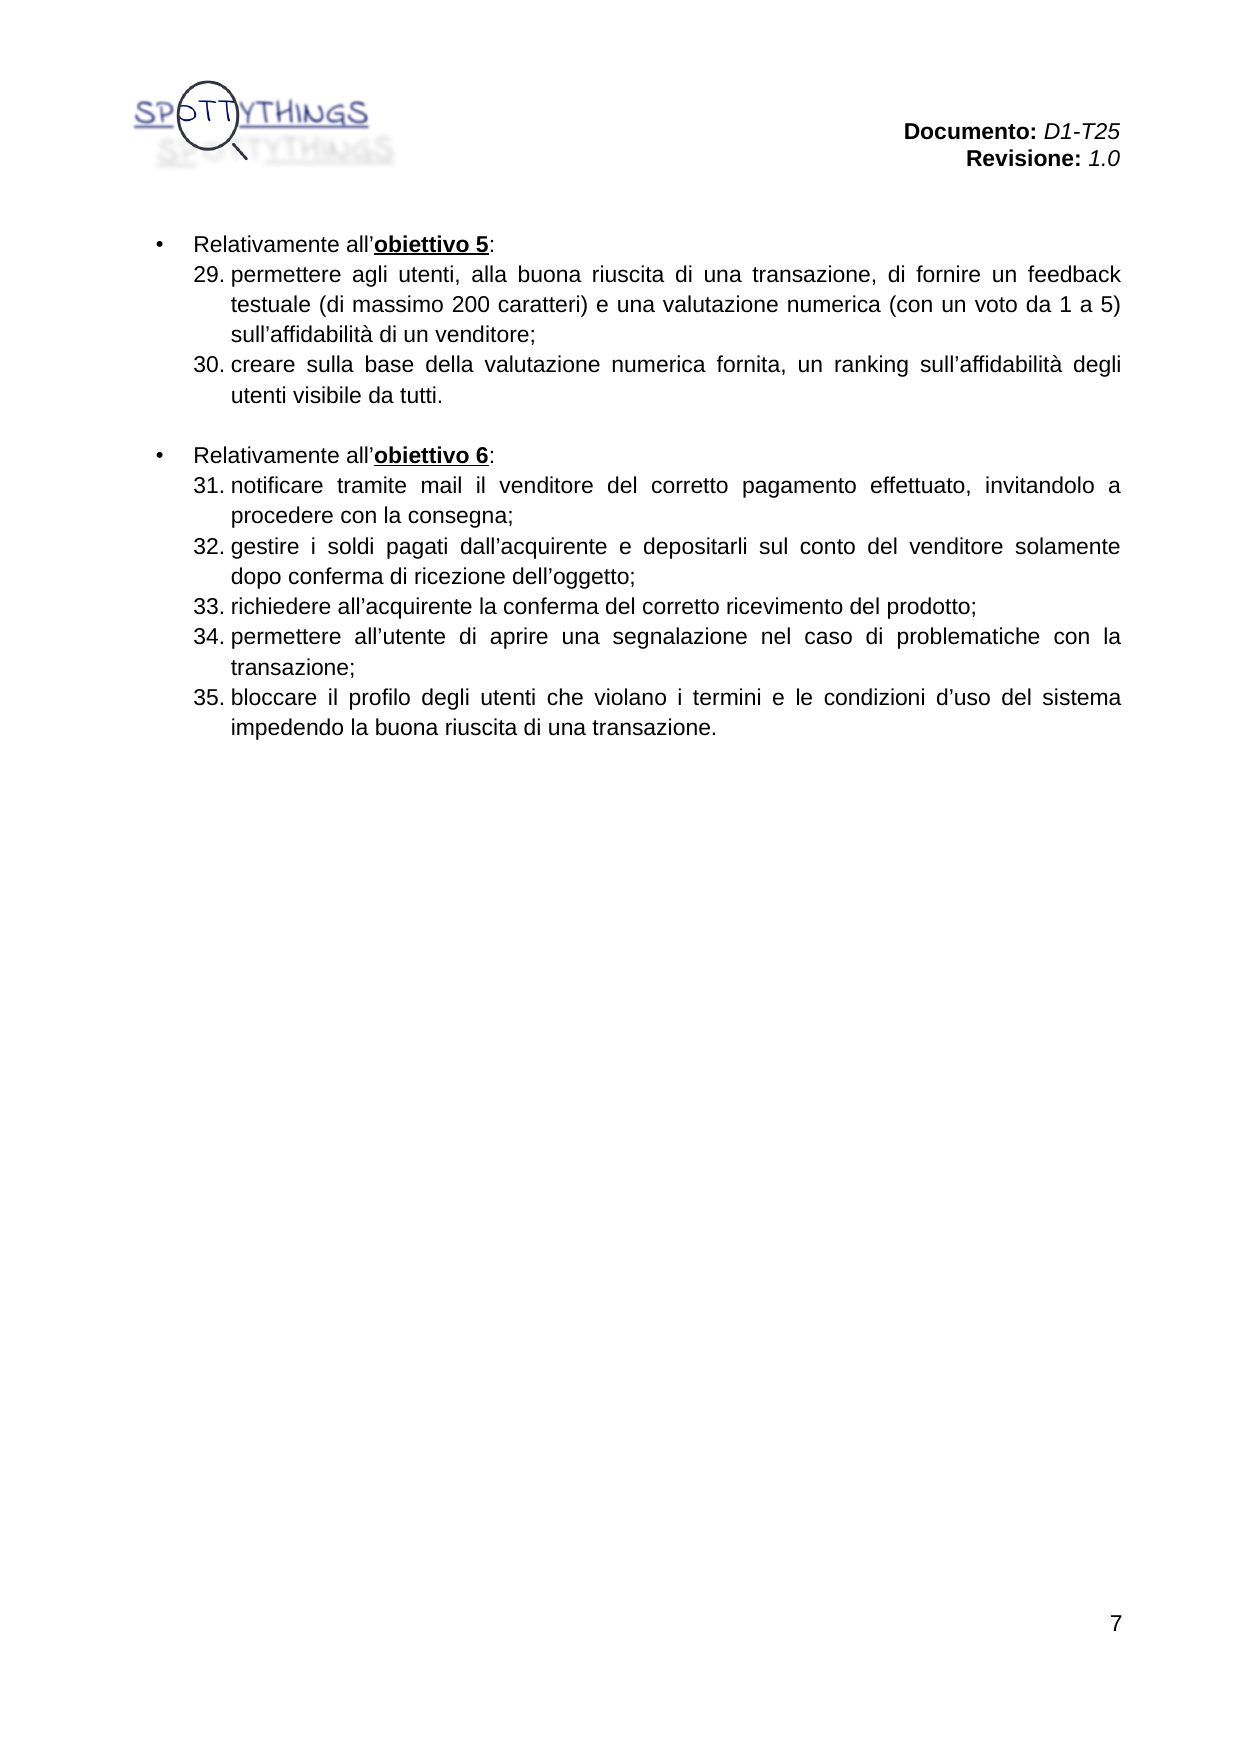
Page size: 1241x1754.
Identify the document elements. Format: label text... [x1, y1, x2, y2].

list gestire i soldi pagati dall’acquirente e depositarli sul conto del venditore solamente dopo conferma di ricezione dell’oggetto; [193, 533, 1122, 589]
list permettere all’utente di aprire una segnalazione nel caso di problematiche con la transazione; [193, 623, 1122, 680]
list richiedere all’acquirente la conferma del corretto ricevimento del prodotto; [193, 593, 1122, 619]
list notificare tramite mail il venditore del corretto pagamento effettuato, invitandolo a procedere con la consegna; [193, 472, 1122, 529]
list permettere agli utenti, alla buona riuscita di una transazione, di fornire un feedback testuale (di massimo 200 caratteri) e una valutazione numerica (con un voto da 1 a 5) sull’affidabilità di un venditore; [193, 261, 1122, 347]
list creare sulla base della valutazione numerica fornita, un ranking sull’affidabilità degli utenti visibile da tutti. [193, 351, 1122, 408]
list Relativamente all’obiettivo 6: [156, 442, 1122, 468]
list Relativamente all’obiettivo 5: [156, 231, 1122, 257]
list bloccare il profilo degli utenti che violano i termini e le condizioni d’uso del sistema impedendo la buona riuscita di una transazione. [193, 684, 1122, 740]
picture [123, 73, 399, 187]
